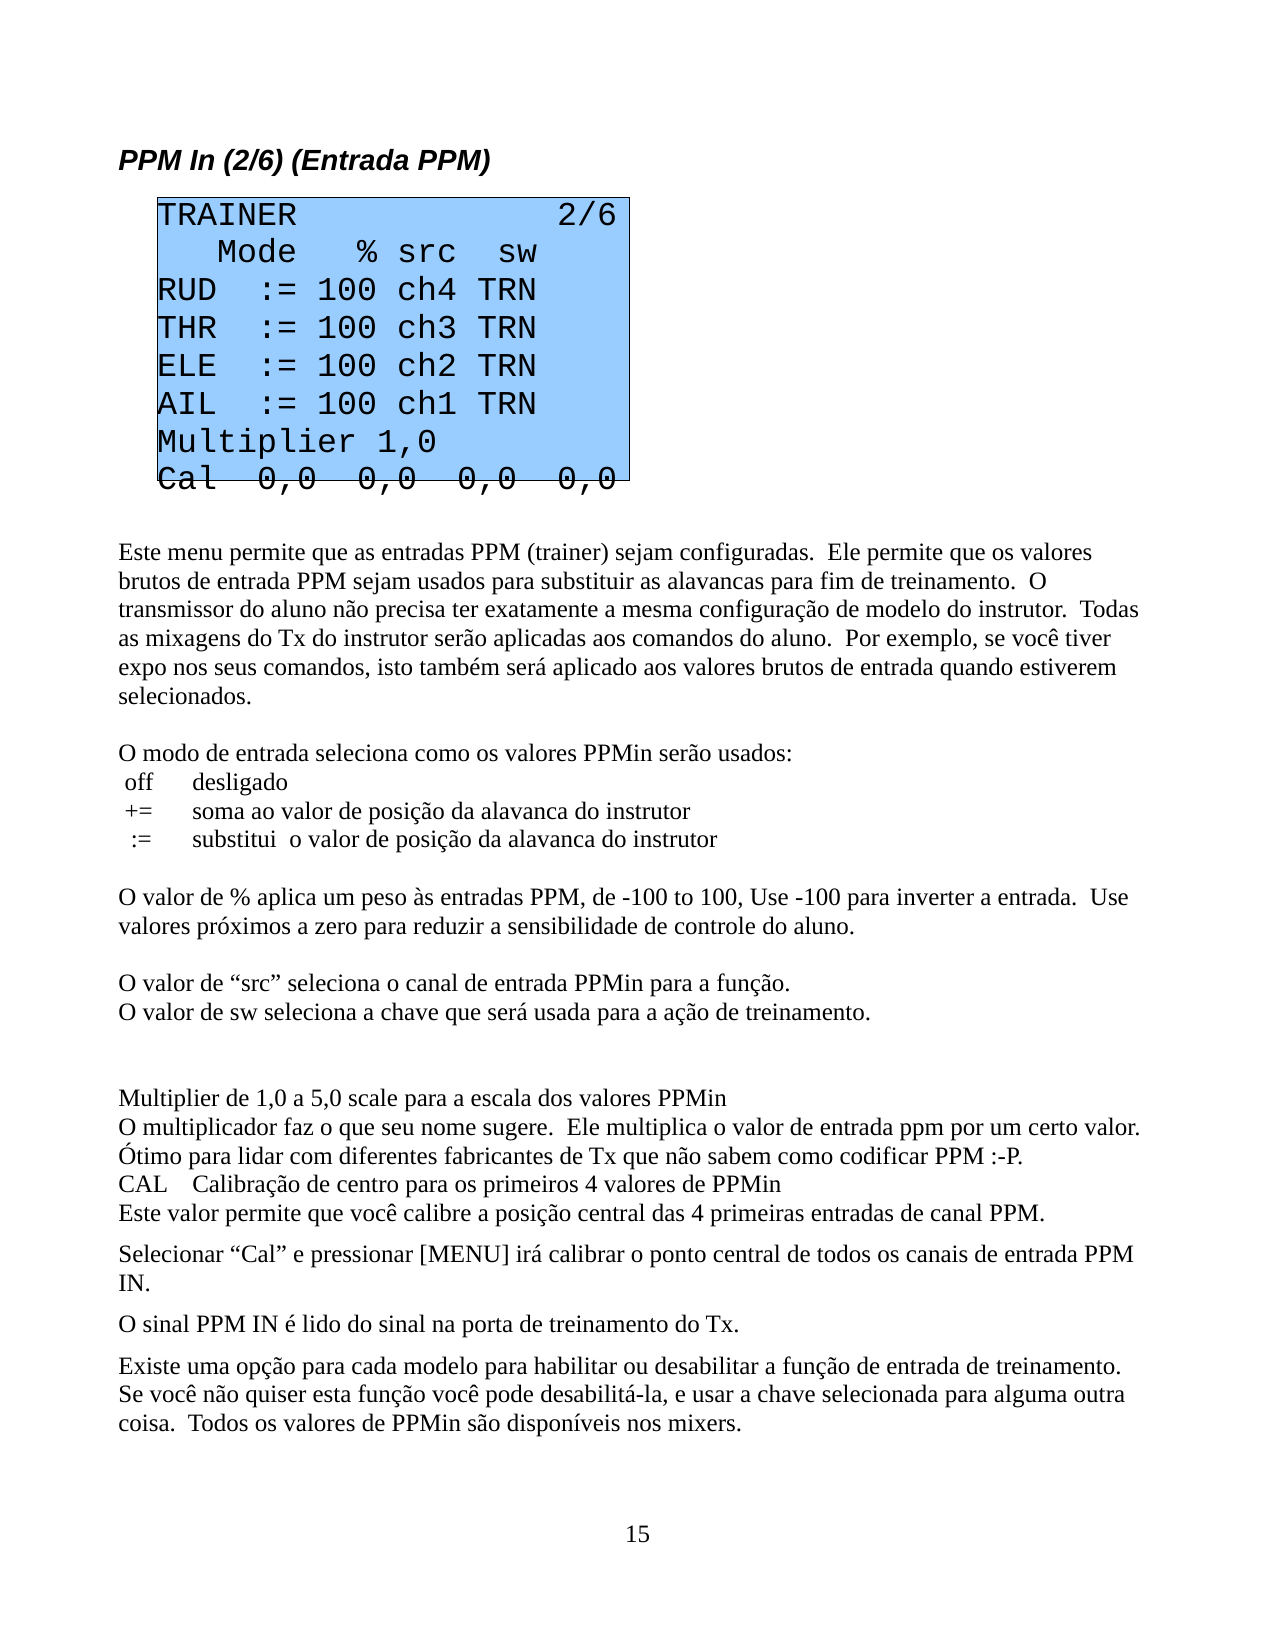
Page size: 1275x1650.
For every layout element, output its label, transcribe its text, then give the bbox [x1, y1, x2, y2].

text O valor de % aplica um peso às entradas PPM, de -100 to 100, Use -100 para inverter a entrada. Use valores próximos a zero para reduzir a sensibilidade de controle do aluno. [118, 882, 1157, 939]
text += soma ao valor de posição da alavanca do instrutor [118, 796, 1157, 824]
text O valor de “src” seleciona o canal de entrada PPMin para a função. [118, 968, 1157, 997]
text Este valor permite que você calibre a posição central das 4 primeiras entradas de canal PPM. [118, 1198, 1157, 1227]
text := substitui o valor de posição da alavanca do instrutor [118, 824, 1157, 853]
text Selecionar “Cal” e pressionar [MENU] irá calibrar o ponto central de todos os canais de entrada PPM IN. [118, 1239, 1157, 1297]
text O valor de sw seleciona a chave que será usada para a ação de treinamento. [118, 997, 1157, 1026]
text Este menu permite que as entradas PPM (trainer) sejam configuradas. Ele permite que os valores brutos de entrada PPM sejam usados para substituir as alavancas para fim de treinamento. O transmissor do aluno não precisa ter exatamente a mesma configuração de modelo do instrutor. Todas as mixagens do Tx do instrutor serão aplicadas aos comandos do aluno. Por exemplo, se você tiver expo nos seus comandos, isto também será aplicado aos valores brutos de entrada quando estiverem selecionados. [118, 537, 1157, 709]
text O sinal PPM IN é lido do sinal na porta de treinamento do Tx. [118, 1309, 1157, 1338]
text CAL Calibração de centro para os primeiros 4 valores de PPMin [118, 1169, 1157, 1198]
text O multiplicador faz o que seu nome sugere. Ele multiplica o valor de entrada ppm por um certo valor. Ótimo para lidar com diferentes fabricantes de Tx que não sabem como codificar PPM :-P. [118, 1112, 1157, 1169]
text Multiplier de 1,0 a 5,0 scale para a escala dos valores PPMin [118, 1083, 1157, 1112]
text O modo de entrada seleciona como os valores PPMin serão usados: [118, 738, 1157, 767]
text Existe uma opção para cada modelo para habilitar ou desabilitar a função de entrada de treinamento. Se você não quiser esta função você pode desabilitá-la, e usar a chave selecionada para alguma outra coisa. Todos os valores de PPMin são disponíveis nos mixers. [118, 1351, 1157, 1437]
text off desligado [118, 767, 1157, 796]
subtitle PPM In (2/6) (Entrada PPM) [118, 143, 1157, 177]
